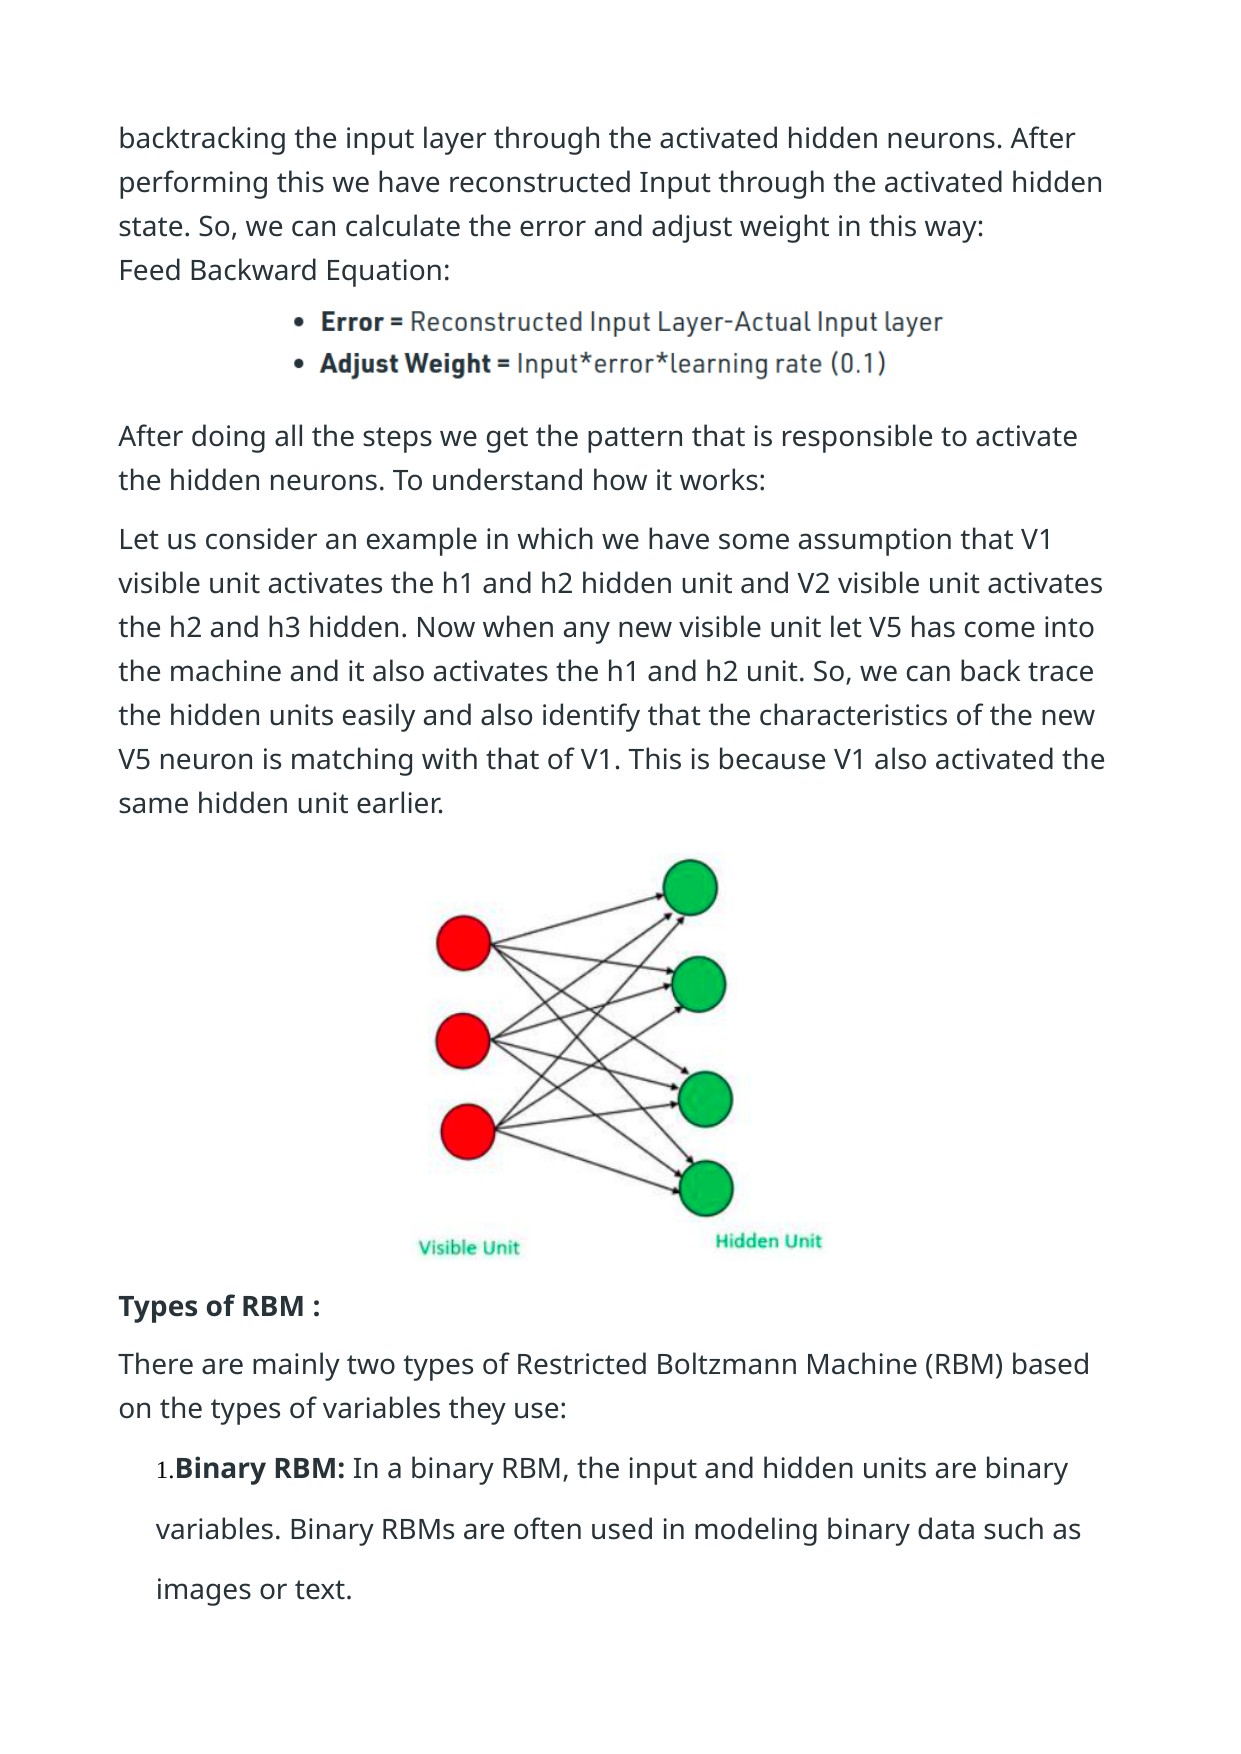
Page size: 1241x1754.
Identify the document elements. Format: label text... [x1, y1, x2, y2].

text After doing all the steps we get the pattern that is responsible to activate the hidden neurons. To understand how it works: [118, 416, 1122, 499]
text Let us consider an example in which we have some assumption that V1 visible unit activates the h1 and h2 hidden unit and V2 visible unit activates the h2 and h3 hidden. Now when any new visible unit let V5 has come into the machine and it also activates the h1 and h2 unit. So, we can back trace the hidden units easily and also identify that the characteristics of the new V5 neuron is matching with that of V1. This is because V1 also activated the same hidden unit earlier. [118, 519, 1122, 822]
text There are mainly two types of Restricted Boltzmann Machine (RBM) based on the types of variables they use: [118, 1345, 1122, 1427]
list Binary RBM: In a binary RBM, the input and hidden units are binary variables. Binary RBMs are often used in modeling binary data such as images or text. [156, 1448, 1122, 1608]
text Feed Backward Equation: [118, 250, 1122, 289]
text backtracking the input layer through the activated hidden neurons. After performing this we have reconstructed Input through the activated hidden state. So, we can calculate the error and adjust weight in this way: [118, 118, 1122, 244]
picture [292, 310, 948, 389]
text Types of RBM : [118, 1286, 1122, 1324]
picture [410, 843, 830, 1261]
